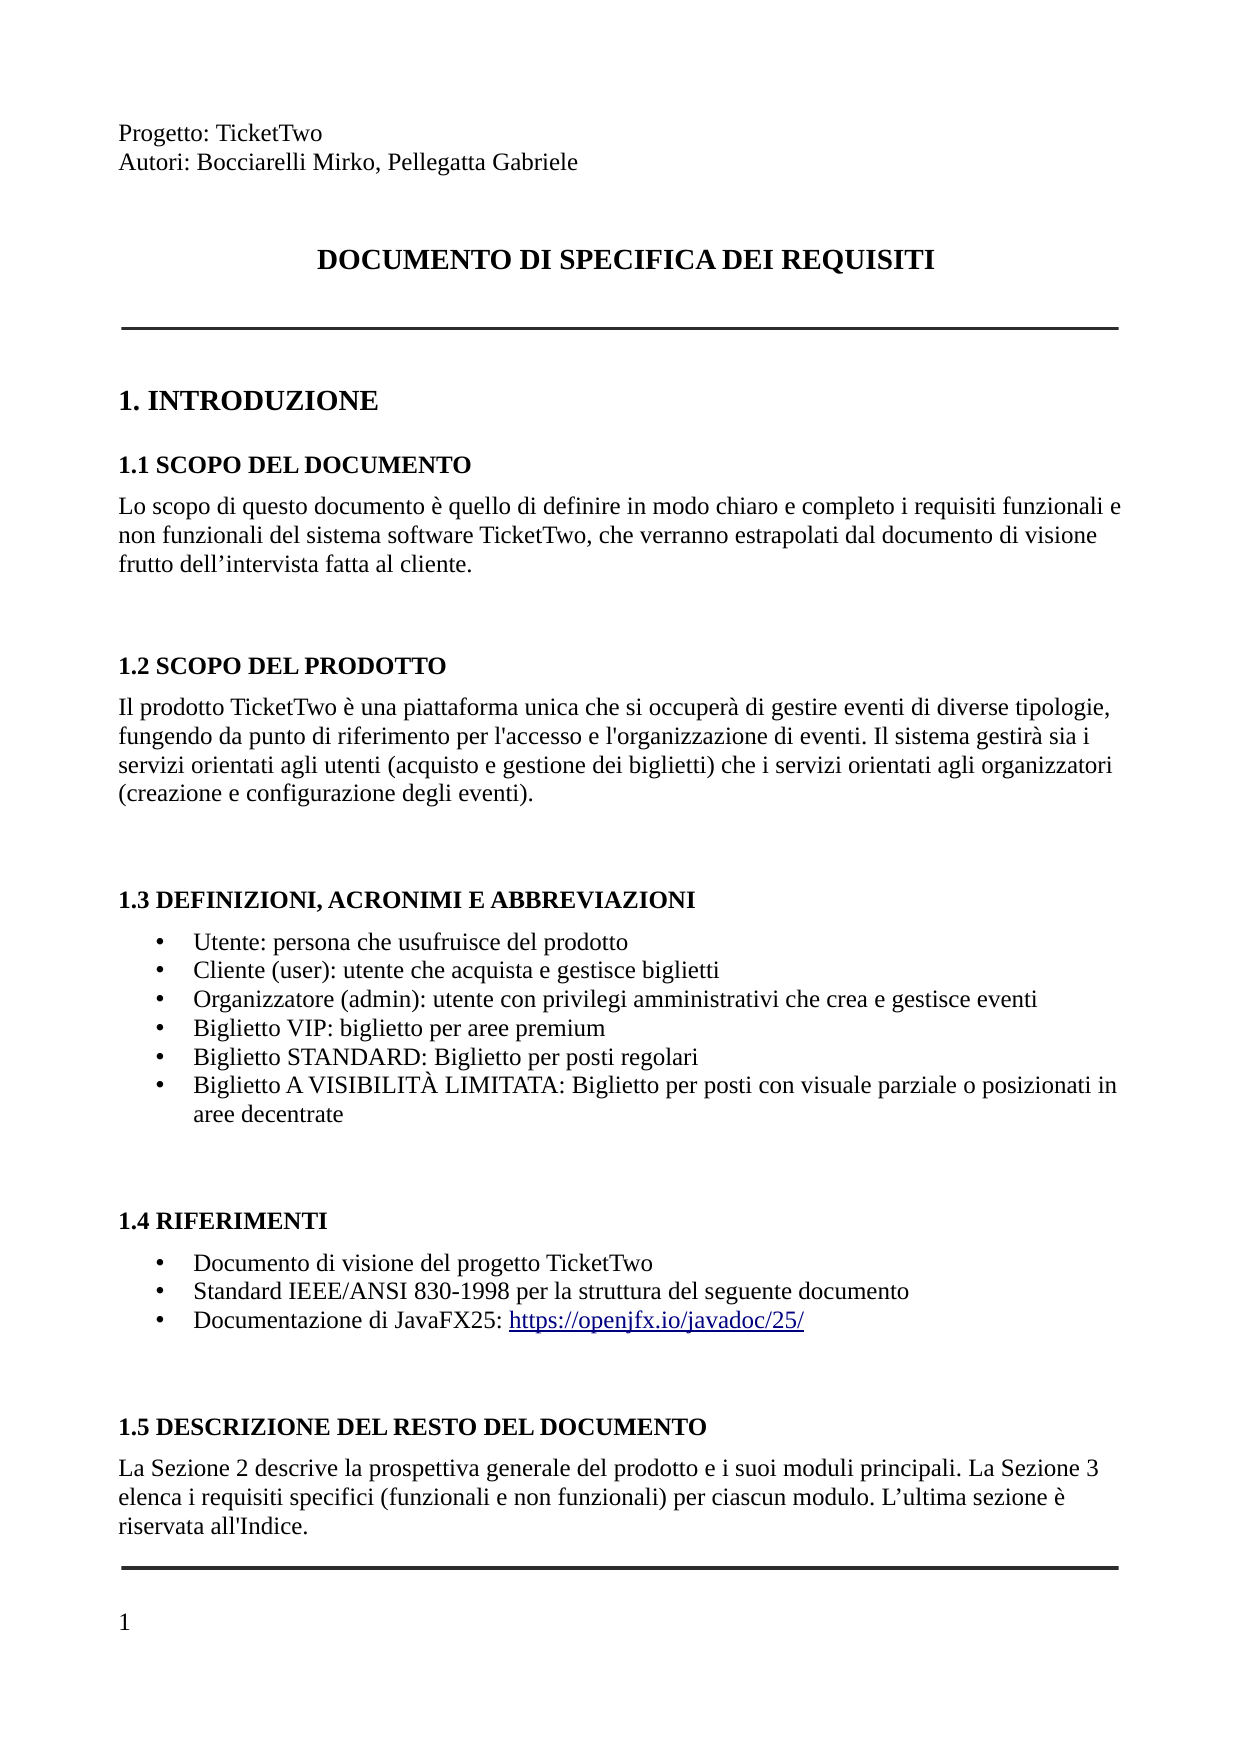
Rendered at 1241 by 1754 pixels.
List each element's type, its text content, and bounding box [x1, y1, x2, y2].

subtitle 1.1 SCOPO DEL DOCUMENTO [118, 450, 1122, 479]
list Biglietto STANDARD: Biglietto per posti regolari [156, 1042, 1122, 1071]
list Cliente (user): utente che acquista e gestisce biglietti [156, 956, 1122, 984]
text Il prodotto TicketTwo è una piattaforma unica che si occuperà di gestire eventi di diverse tipologie, fungendo da punto di riferimento per l'accesso e l'organizzazione di eventi. Il sistema gestirà sia i servizi orientati agli utenti (acquisto e gestione dei biglietti) che i servizi orientati agli organizzatori (creazione e configurazione degli eventi). [118, 692, 1122, 807]
list Biglietto VIP: biglietto per aree premium [156, 1013, 1122, 1042]
subtitle DOCUMENTO DI SPECIFICA DEI REQUISITI [118, 242, 1122, 276]
picture [121, 1566, 1119, 1570]
subtitle 1. INTRODUZIONE [118, 383, 1122, 417]
text Lo scopo di questo documento è quello di definire in modo chiaro e completo i requisiti funzionali e non funzionali del sistema software TicketTwo, che verranno estrapolati dal documento di visione frutto dell’intervista fatta al cliente. [118, 491, 1122, 578]
list Biglietto A VISIBILITÀ LIMITATA: Biglietto per posti con visuale parziale o posizionati in aree decentrate [156, 1071, 1122, 1128]
text La Sezione 2 descrive la prospettiva generale del prodotto e i suoi moduli principali. La Sezione 3 elenca i requisiti specifici (funzionali e non funzionali) per ciascun modulo. L’ultima sezione è riservata all'Indice. [118, 1453, 1122, 1540]
subtitle 1.4 RIFERIMENTI [118, 1206, 1122, 1235]
subtitle 1.5 DESCRIZIONE DEL RESTO DEL DOCUMENTO [118, 1412, 1122, 1441]
subtitle 1.3 DEFINIZIONI, ACRONIMI E ABBREVIAZIONI [118, 886, 1122, 914]
list Utente: persona che usufruisce del prodotto [156, 927, 1122, 956]
subtitle 1.2 SCOPO DEL PRODOTTO [118, 651, 1122, 680]
list Standard IEEE/ANSI 830-1998 per la struttura del seguente documento [156, 1276, 1122, 1305]
list Organizzatore (admin): utente con privilegi amministrativi che crea e gestisce eventi [156, 984, 1122, 1013]
list Documentazione di JavaFX25: https://openjfx.io/javadoc/25/ [156, 1305, 1122, 1334]
list Documento di visione del progetto TicketTwo [156, 1248, 1122, 1276]
